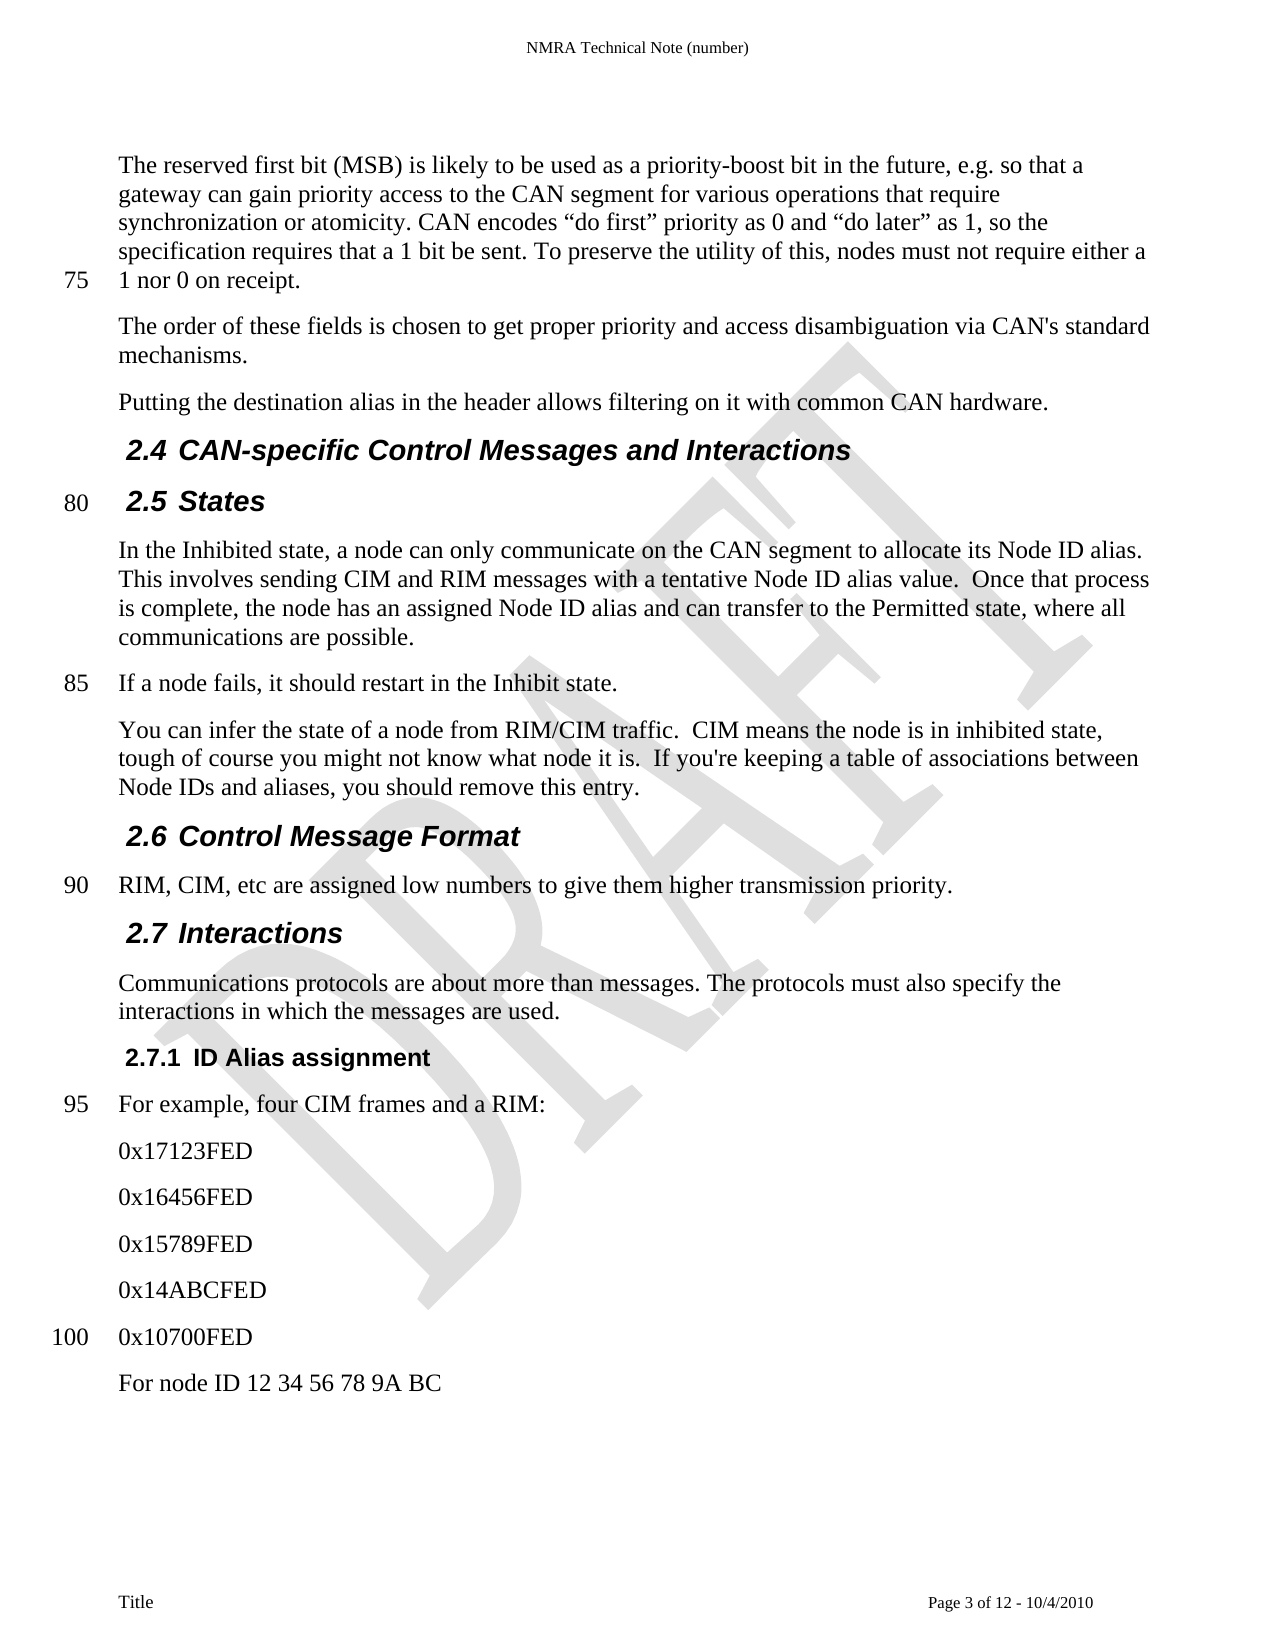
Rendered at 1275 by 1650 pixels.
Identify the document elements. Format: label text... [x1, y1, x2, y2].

subtitle [541, 916, 698, 950]
text Putting the destination alias in the header allows filtering on it with common CAN hardware. [815, 387, 1157, 415]
text [518, 1182, 1157, 1211]
subtitle [888, 484, 1157, 518]
text For example, four CIM frames and a RIM: [285, 1089, 463, 1118]
text [378, 1182, 494, 1211]
text You can infer the state of a node from RIM/CIM traffic. CIM means the node is in inhibited state, tough of course you might not know what node it is. If you're keeping a table of associations between Node IDs and aliases, you should remove this entry. [556, 715, 690, 801]
text RIM, CIM, etc are assigned low numbers to give them higher transmission priority. [376, 870, 504, 899]
subtitle [422, 916, 515, 950]
text [332, 1136, 489, 1164]
subtitle Control Message Format [118, 819, 368, 852]
subtitle Control Message Format [628, 819, 690, 852]
text If a node fails, it should restart in the Inhibit state. [1043, 668, 1157, 697]
text [484, 1229, 1157, 1257]
text For example, four CIM frames and a RIM: [118, 1089, 271, 1118]
text 0x16456FED [118, 1182, 364, 1211]
subtitle Control Message Format [773, 819, 882, 852]
subtitle ID Alias assignment [118, 1043, 225, 1072]
subtitle ID Alias assignment [549, 1043, 1157, 1072]
text 0x17123FED [118, 1136, 317, 1164]
text If a node fails, it should restart in the Inhibit state. [798, 668, 1033, 697]
text In the Inhibited state, a node can only communicate on the CAN segment to allocate its Node ID alias. This involves sending CIM and RIM messages with a tentative Node ID alias value. Once that process is complete, the node has an assigned Node ID alias and can transfer to the Permitted state, where all communications are possible. [665, 536, 1012, 651]
subtitle [696, 916, 1157, 950]
text Putting the destination alias in the header allows filtering on it with common CAN hardware. [118, 387, 801, 415]
text Communications protocols are about more than messages. The protocols must also specify the interactions in which the messages are used. [355, 968, 488, 1025]
text [425, 1229, 472, 1251]
text Communications protocols are about more than messages. The protocols must also specify the interactions in which the messages are used. [215, 977, 376, 1025]
text RIM, CIM, etc are assigned low numbers to give them higher transmission priority. [673, 870, 816, 899]
text In the Inhibited state, a node can only communicate on the CAN segment to allocate its Node ID alias. This involves sending CIM and RIM messages with a tentative Node ID alias value. Once that process is complete, the node has an assigned Node ID alias and can transfer to the Permitted state, where all communications are possible. [118, 536, 711, 651]
text Communications protocols are about more than messages. The protocols must also specify the interactions in which the messages are used. [502, 972, 631, 1025]
text [510, 1136, 1157, 1164]
text 0x14ABCFED [118, 1275, 429, 1304]
text For node ID 12 34 56 78 9A BC [118, 1368, 1157, 1397]
text You can infer the state of a node from RIM/CIM traffic. CIM means the node is in inhibited state, tough of course you might not know what node it is. If you're keeping a table of associations between Node IDs and aliases, you should remove this entry. [619, 715, 861, 801]
subtitle Control Message Format [471, 819, 630, 852]
text [436, 1275, 1157, 1304]
subtitle [763, 484, 879, 518]
text Communications protocols are about more than messages. The protocols must also specify the interactions in which the messages are used. [118, 968, 220, 1025]
subtitle Control Message Format [388, 828, 461, 852]
text For example, four CIM frames and a RIM: [482, 1089, 581, 1118]
text RIM, CIM, etc are assigned low numbers to give them higher transmission priority. [118, 870, 362, 899]
text 0x10700FED [118, 1322, 1157, 1350]
subtitle Control Message Format [697, 825, 763, 852]
text You can infer the state of a node from RIM/CIM traffic. CIM means the node is in inhibited state, tough of course you might not know what node it is. If you're keeping a table of associations between Node IDs and aliases, you should remove this entry. [118, 715, 595, 801]
text The order of these fields is chosen to get proper priority and access disambiguation via CAN's standard mechanisms. [118, 311, 1157, 369]
subtitle [722, 484, 776, 518]
text 0x15789FED [118, 1229, 410, 1257]
subtitle Interactions [118, 916, 413, 950]
text In the Inhibited state, a node can only communicate on the CAN segment to allocate its Node ID alias. This involves sending CIM and RIM messages with a tentative Node ID alias value. Once that process is complete, the node has an assigned Node ID alias and can transfer to the Permitted state, where all communications are possible. [940, 536, 1157, 651]
text RIM, CIM, etc are assigned low numbers to give them higher transmission priority. [841, 870, 1157, 899]
text The reserved first bit (MSB) is likely to be used as a priority-boost bit in the future, e.g. so that a gateway can gain priority access to the CAN segment for various operations that require synchronization or atomicity. CAN encodes “do first” priority as 0 and “do later” as 1, so the specification requires that a 1 bit be sent. To preserve the utility of this, nodes must not require either a 1 nor 0 on receipt. [118, 150, 1157, 294]
subtitle CAN-specific Control Messages and Interactions [837, 433, 1157, 467]
text If a node fails, it should restart in the Inhibit state. [118, 668, 523, 697]
text For example, four CIM frames and a RIM: [622, 1089, 1157, 1118]
subtitle CAN-specific Control Messages and Interactions [763, 433, 828, 467]
subtitle [712, 509, 733, 518]
text Communications protocols are about more than messages. The protocols must also specify the interactions in which the messages are used. [590, 968, 1157, 1025]
subtitle States [118, 484, 704, 518]
text If a node fails, it should restart in the Inhibit state. [550, 668, 757, 697]
text You can infer the state of a node from RIM/CIM traffic. CIM means the node is in inhibited state, tough of course you might not know what node it is. If you're keeping a table of associations between Node IDs and aliases, you should remove this entry. [818, 715, 1157, 801]
subtitle Control Message Format [888, 819, 1157, 852]
subtitle CAN-specific Control Messages and Interactions [118, 433, 755, 467]
subtitle ID Alias assignment [239, 1043, 425, 1072]
subtitle ID Alias assignment [443, 1043, 535, 1072]
text RIM, CIM, etc are assigned low numbers to give them higher transmission priority. [520, 870, 663, 899]
